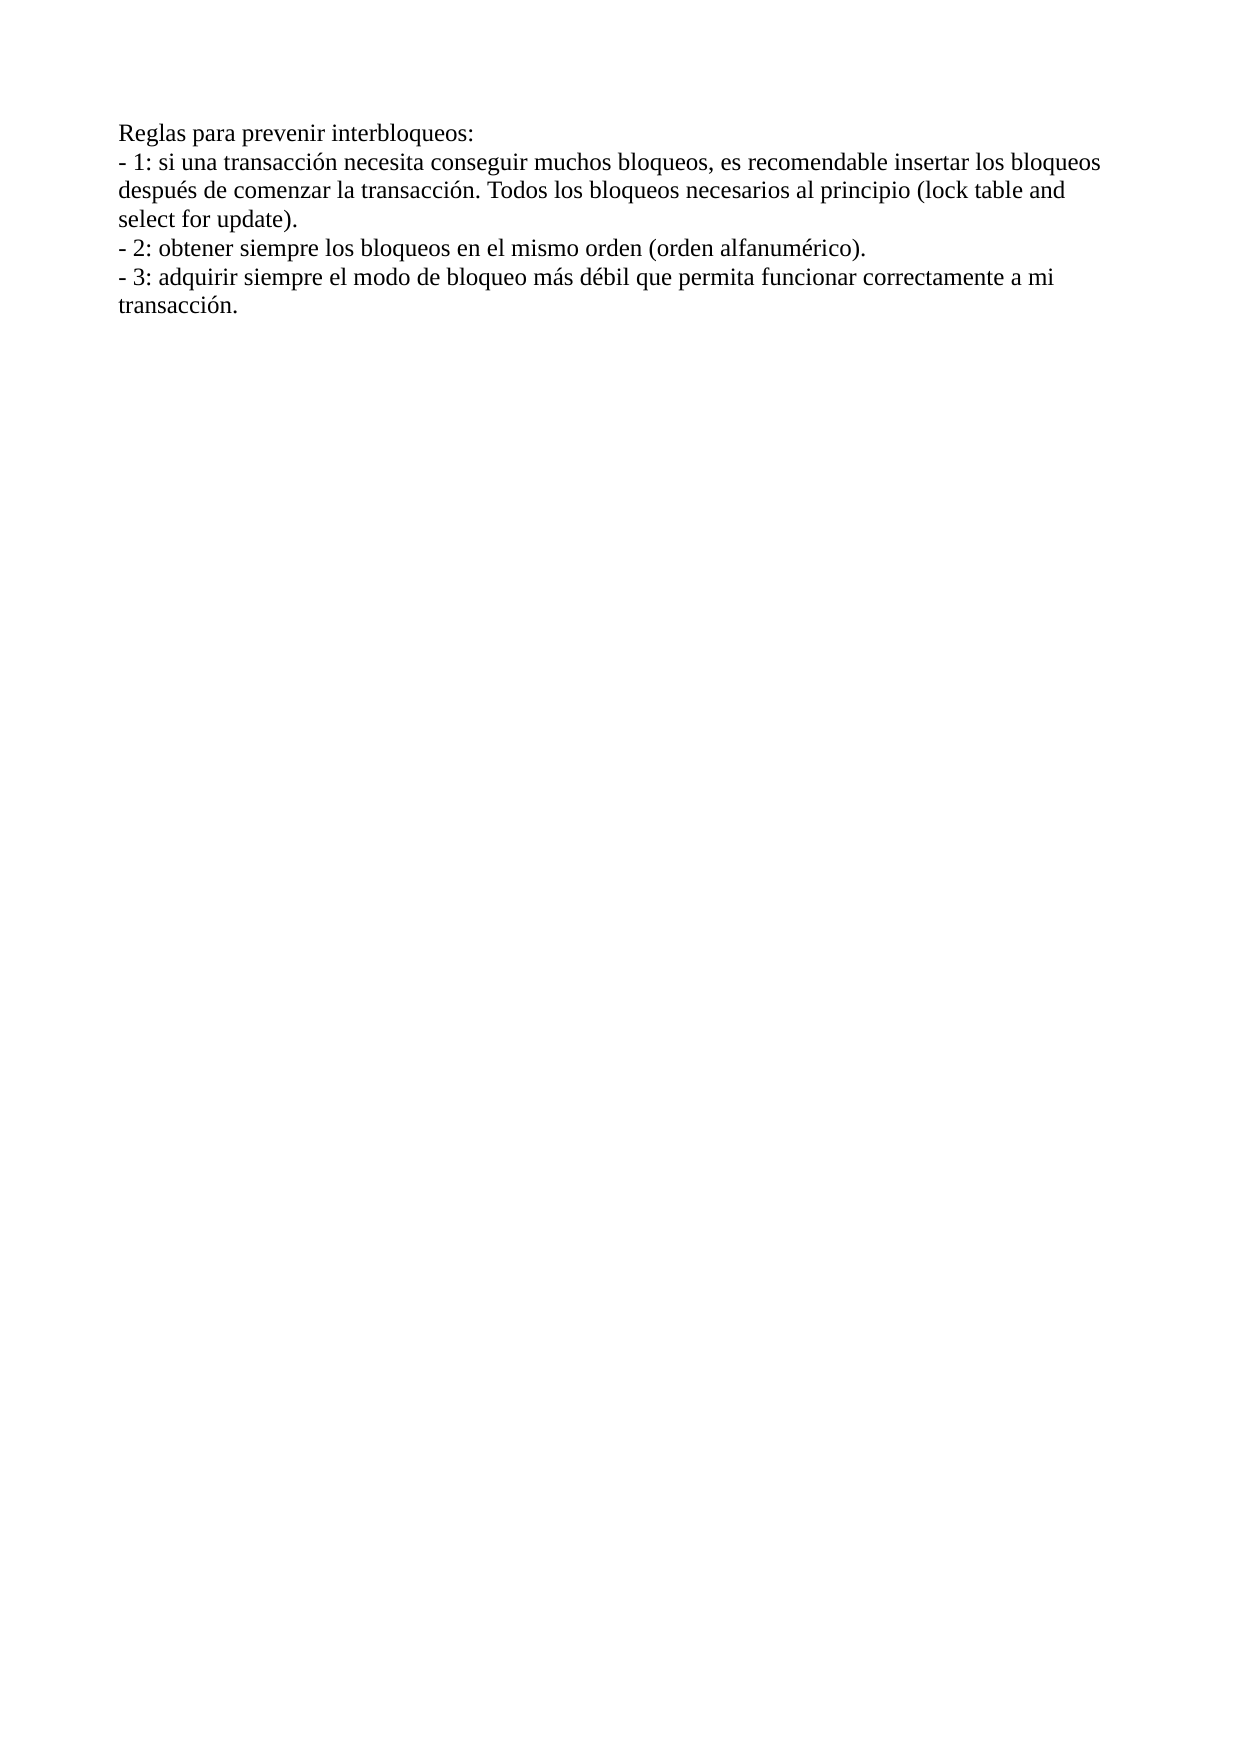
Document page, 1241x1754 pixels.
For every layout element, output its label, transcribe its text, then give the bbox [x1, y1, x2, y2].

text - 1: si una transacción necesita conseguir muchos bloqueos, es recomendable insertar los bloqueos después de comenzar la transacción. Todos los bloqueos necesarios al principio (lock table and select for update). [118, 147, 1122, 233]
text Reglas para prevenir interbloqueos: [118, 118, 1122, 147]
text - 2: obtener siempre los bloqueos en el mismo orden (orden alfanumérico). [118, 233, 1122, 262]
text - 3: adquirir siempre el modo de bloqueo más débil que permita funcionar correctamente a mi transacción. [118, 262, 1122, 319]
